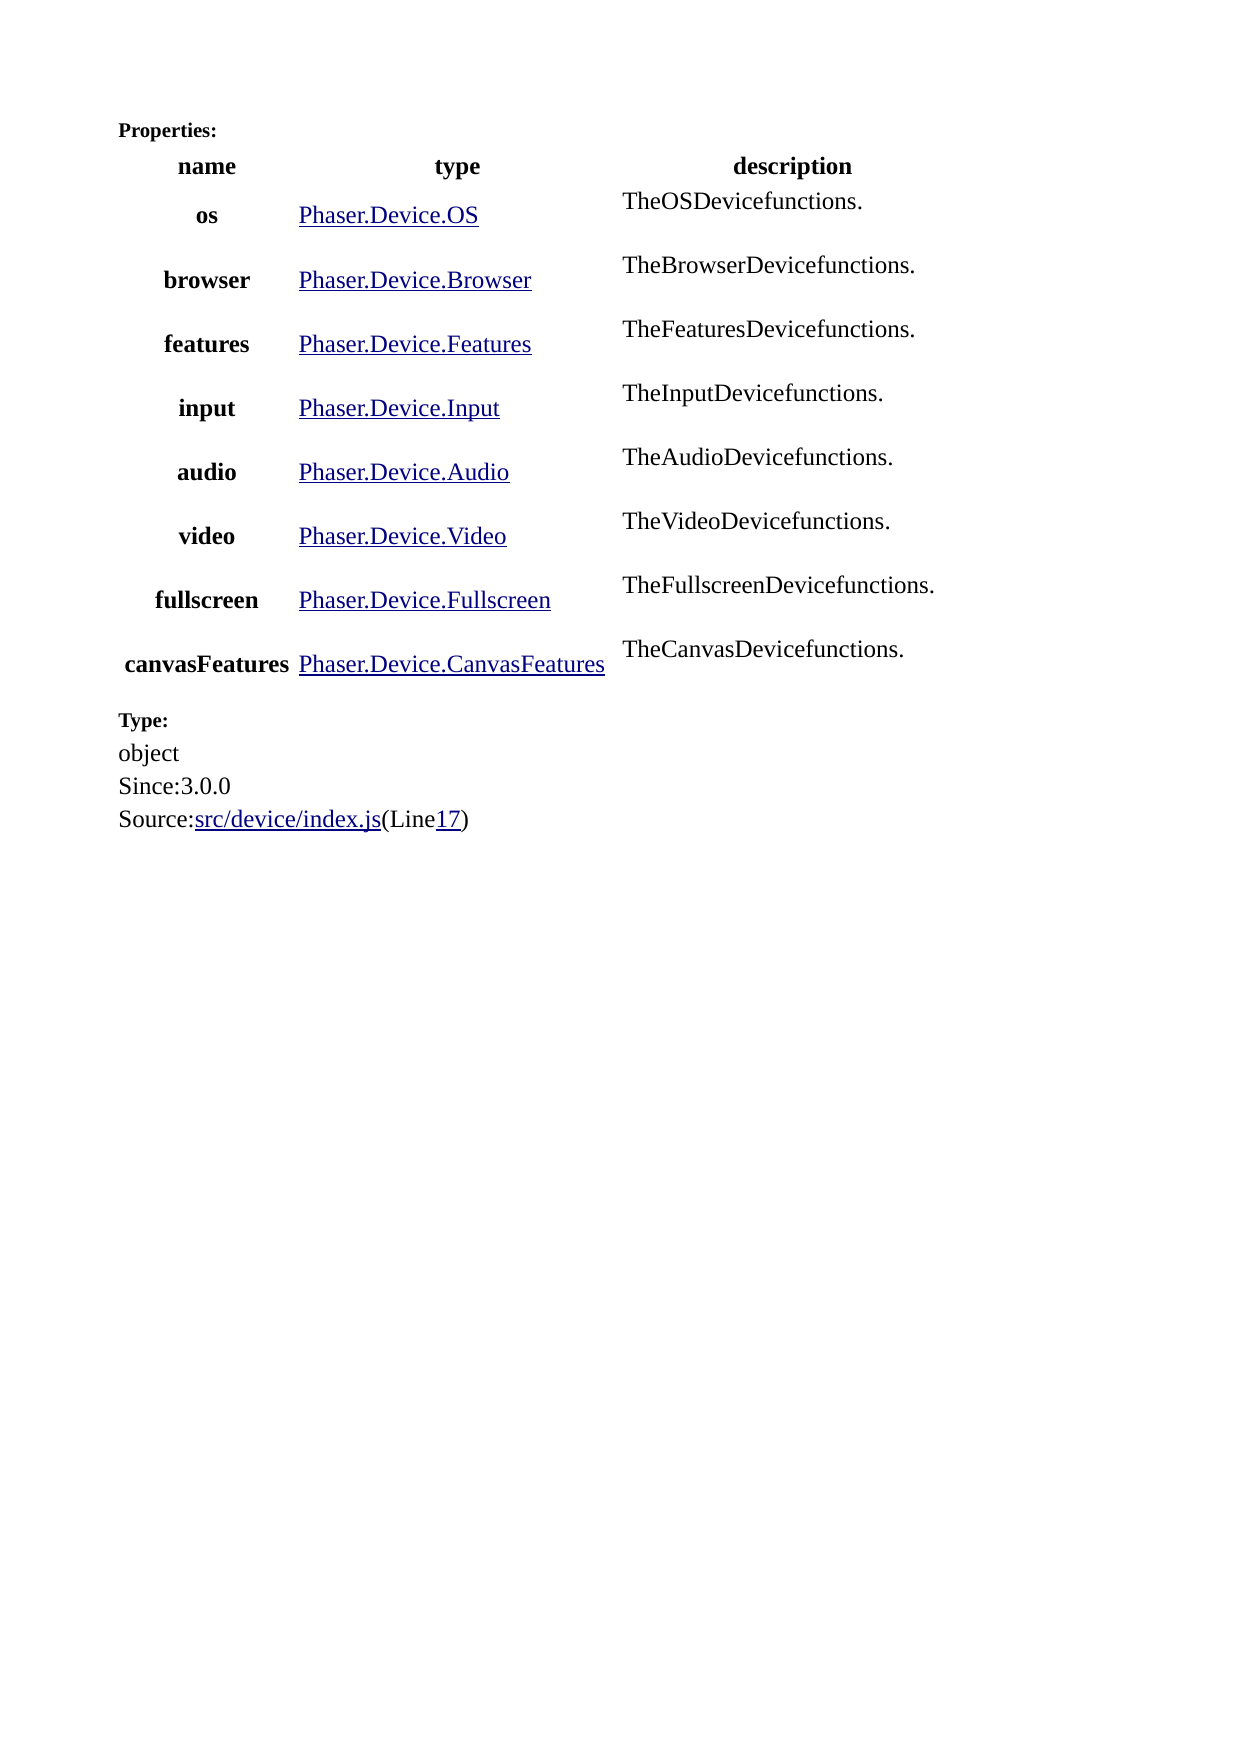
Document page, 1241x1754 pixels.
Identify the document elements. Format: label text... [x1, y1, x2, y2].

table_cell audio [118, 439, 295, 503]
table_cell TheInputDevicefunctions. [619, 375, 966, 439]
table_cell Phaser.Device.Fullscreen [295, 568, 619, 631]
table_cell video [118, 503, 295, 567]
table_cell Phaser.Device.Features [295, 311, 619, 375]
table_cell browser [118, 247, 295, 311]
text Since:3.0.0 [118, 771, 1122, 800]
table_header name [118, 149, 295, 183]
subtitle Properties: [118, 118, 1122, 142]
table_header type [295, 149, 619, 183]
table_cell TheAudioDevicefunctions. [619, 439, 966, 503]
text object [118, 738, 1122, 767]
table_cell TheFullscreenDevicefunctions. [619, 568, 966, 631]
table_header description [619, 149, 966, 183]
table_cell input [118, 375, 295, 439]
table_cell Phaser.Device.Browser [295, 247, 619, 311]
table_cell Phaser.Device.Video [295, 503, 619, 567]
table_cell features [118, 311, 295, 375]
table_cell TheFeaturesDevicefunctions. [619, 311, 966, 375]
table_cell TheOSDevicefunctions. [619, 183, 966, 247]
table_cell os [118, 183, 295, 247]
table_cell Phaser.Device.OS [295, 183, 619, 247]
table_cell TheCanvasDevicefunctions. [619, 631, 966, 696]
table_cell fullscreen [118, 568, 295, 631]
table_cell canvasFeatures [118, 631, 295, 696]
table_cell Phaser.Device.Input [295, 375, 619, 439]
table_cell TheVideoDevicefunctions. [619, 503, 966, 567]
table_cell TheBrowserDevicefunctions. [619, 247, 966, 311]
table_cell Phaser.Device.Audio [295, 439, 619, 503]
subtitle Type: [118, 708, 1122, 732]
table_cell Phaser.Device.CanvasFeatures [295, 631, 619, 696]
text Source:src/device/index.js(Line17) [118, 804, 1122, 833]
